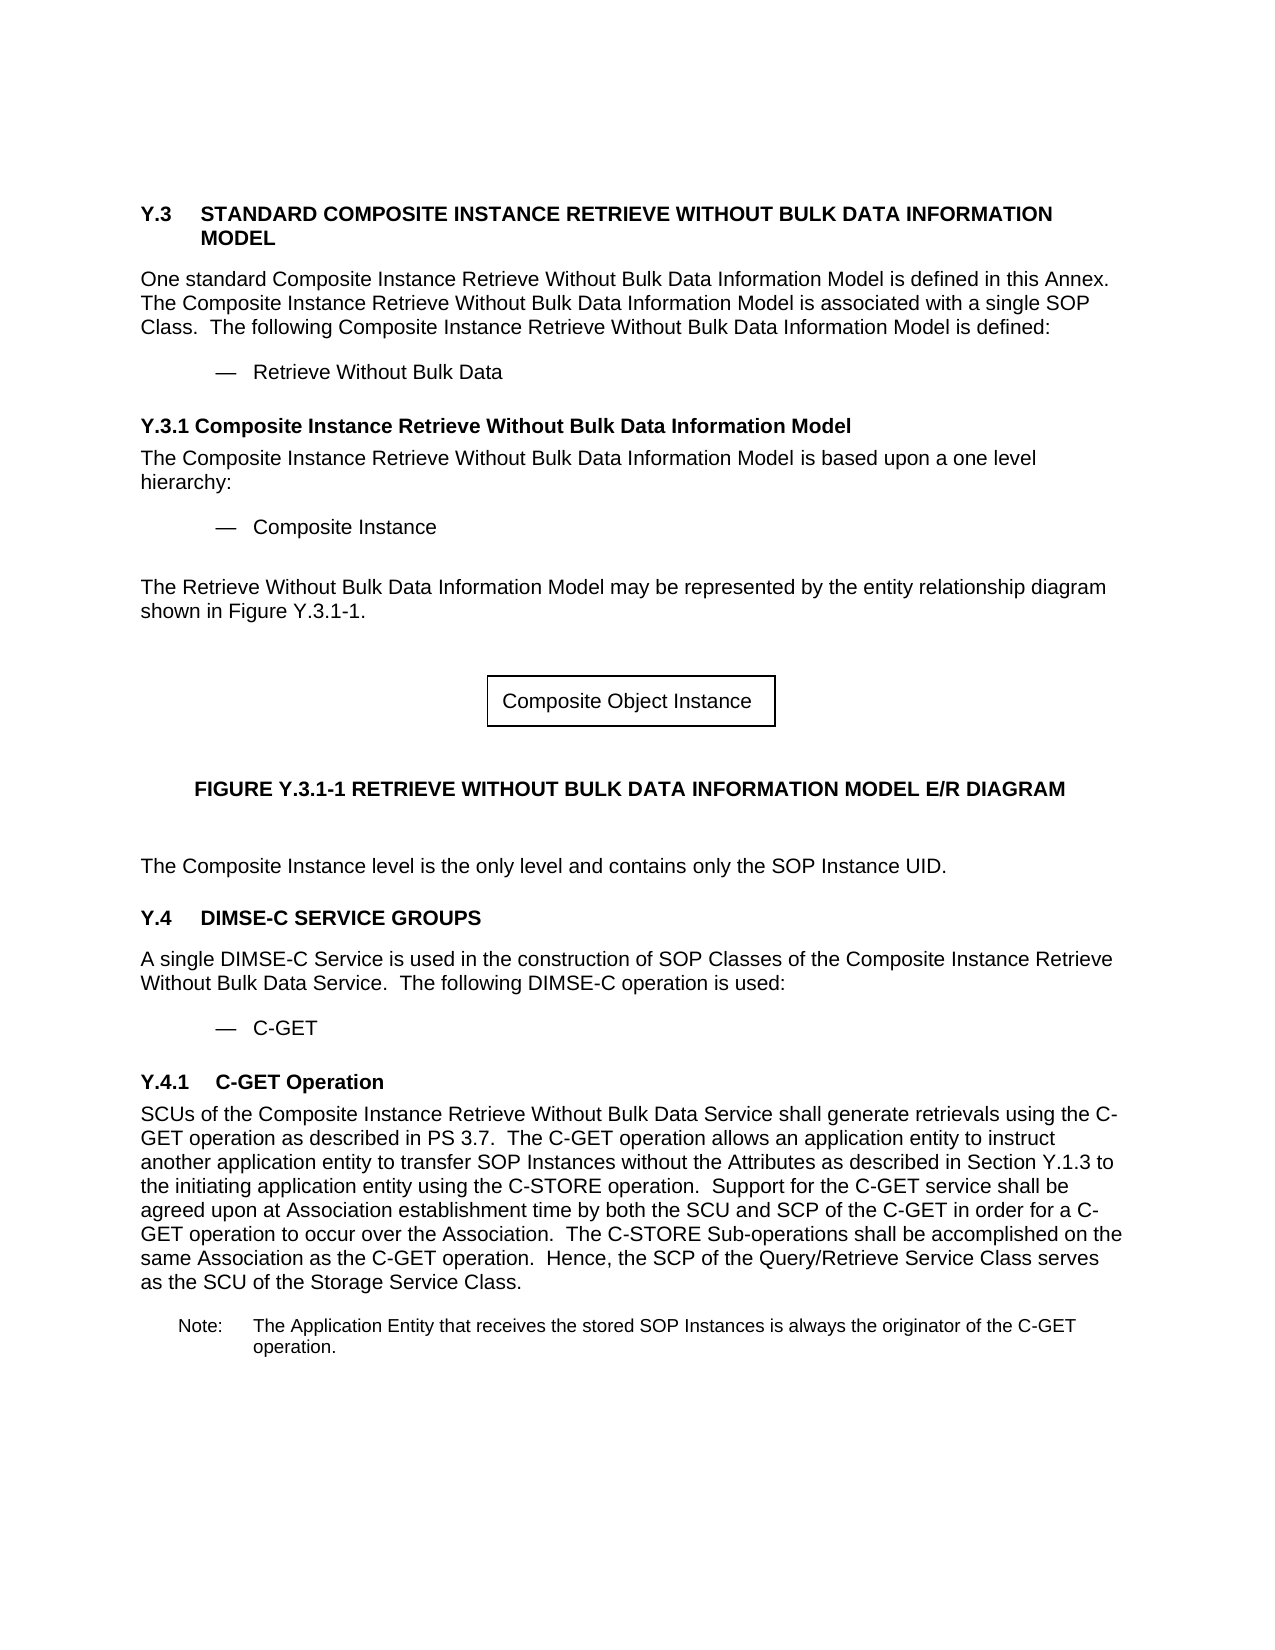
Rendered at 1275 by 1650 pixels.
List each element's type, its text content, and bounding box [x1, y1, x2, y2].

subtitle Y.4 DIMSE-C service groups [140, 906, 1125, 930]
subtitle Y.3 Standard Composite Instance Retrieve Without Bulk Data Information Model [140, 202, 1125, 250]
list C-GET [215, 1016, 1125, 1063]
text One standard Composite Instance Retrieve Without Bulk Data Information Model is defined in this Annex. The Composite Instance Retrieve Without Bulk Data Information Model is associated with a single SOP Class. The following Composite Instance Retrieve Without Bulk Data Information Model is defined: [140, 267, 1125, 339]
subtitle Y.3.1 Composite Instance Retrieve Without Bulk Data Information Model [140, 414, 1125, 438]
list Retrieve Without Bulk Data [215, 359, 1125, 407]
text SCUs of the Composite Instance Retrieve Without Bulk Data Service shall generate retrievals using the C-GET operation as described in PS 3.7. The C-GET operation allows an application entity to instruct another application entity to transfer SOP Instances without the Attributes as described in Section Y.1.3 to the initiating application entity using the C-STORE operation. Support for the C-GET service shall be agreed upon at Association establishment time by both the SCU and SCP of the C-GET in order for a C-GET operation to occur over the Association. The C-STORE Sub-operations shall be accomplished on the same Association as the C-GET operation. Hence, the SCP of the Query/Retrieve Service Class serves as the SCU of the Storage Service Class. [140, 1102, 1125, 1294]
subtitle Y.4.1 C-GET Operation [140, 1070, 1125, 1094]
text A single DIMSE-C Service is used in the construction of SOP Classes of the Composite Instance Retrieve Without Bulk Data Service. The following DIMSE-C operation is used: [140, 947, 1125, 995]
title FIGURE Y.3.1-1 RETRIEVE WITHOUT BULK DATA INFORMATION MODEL E/R DIAGRAM [140, 777, 1125, 801]
text The Composite Instance level is the only level and contains only the SOP Instance UID. [140, 854, 1125, 878]
text Note: The Application Entity that receives the stored SOP Instances is always the originator of the C-GET operation. [178, 1314, 1125, 1379]
text The Retrieve Without Bulk Data Information Model may be represented by the entity relationship diagram shown in Figure Y.3.1-1. [140, 575, 1125, 623]
text The Composite Instance Retrieve Without Bulk Data Information Model is based upon a one level hierarchy: [140, 446, 1125, 494]
list Composite Instance [215, 515, 1125, 539]
